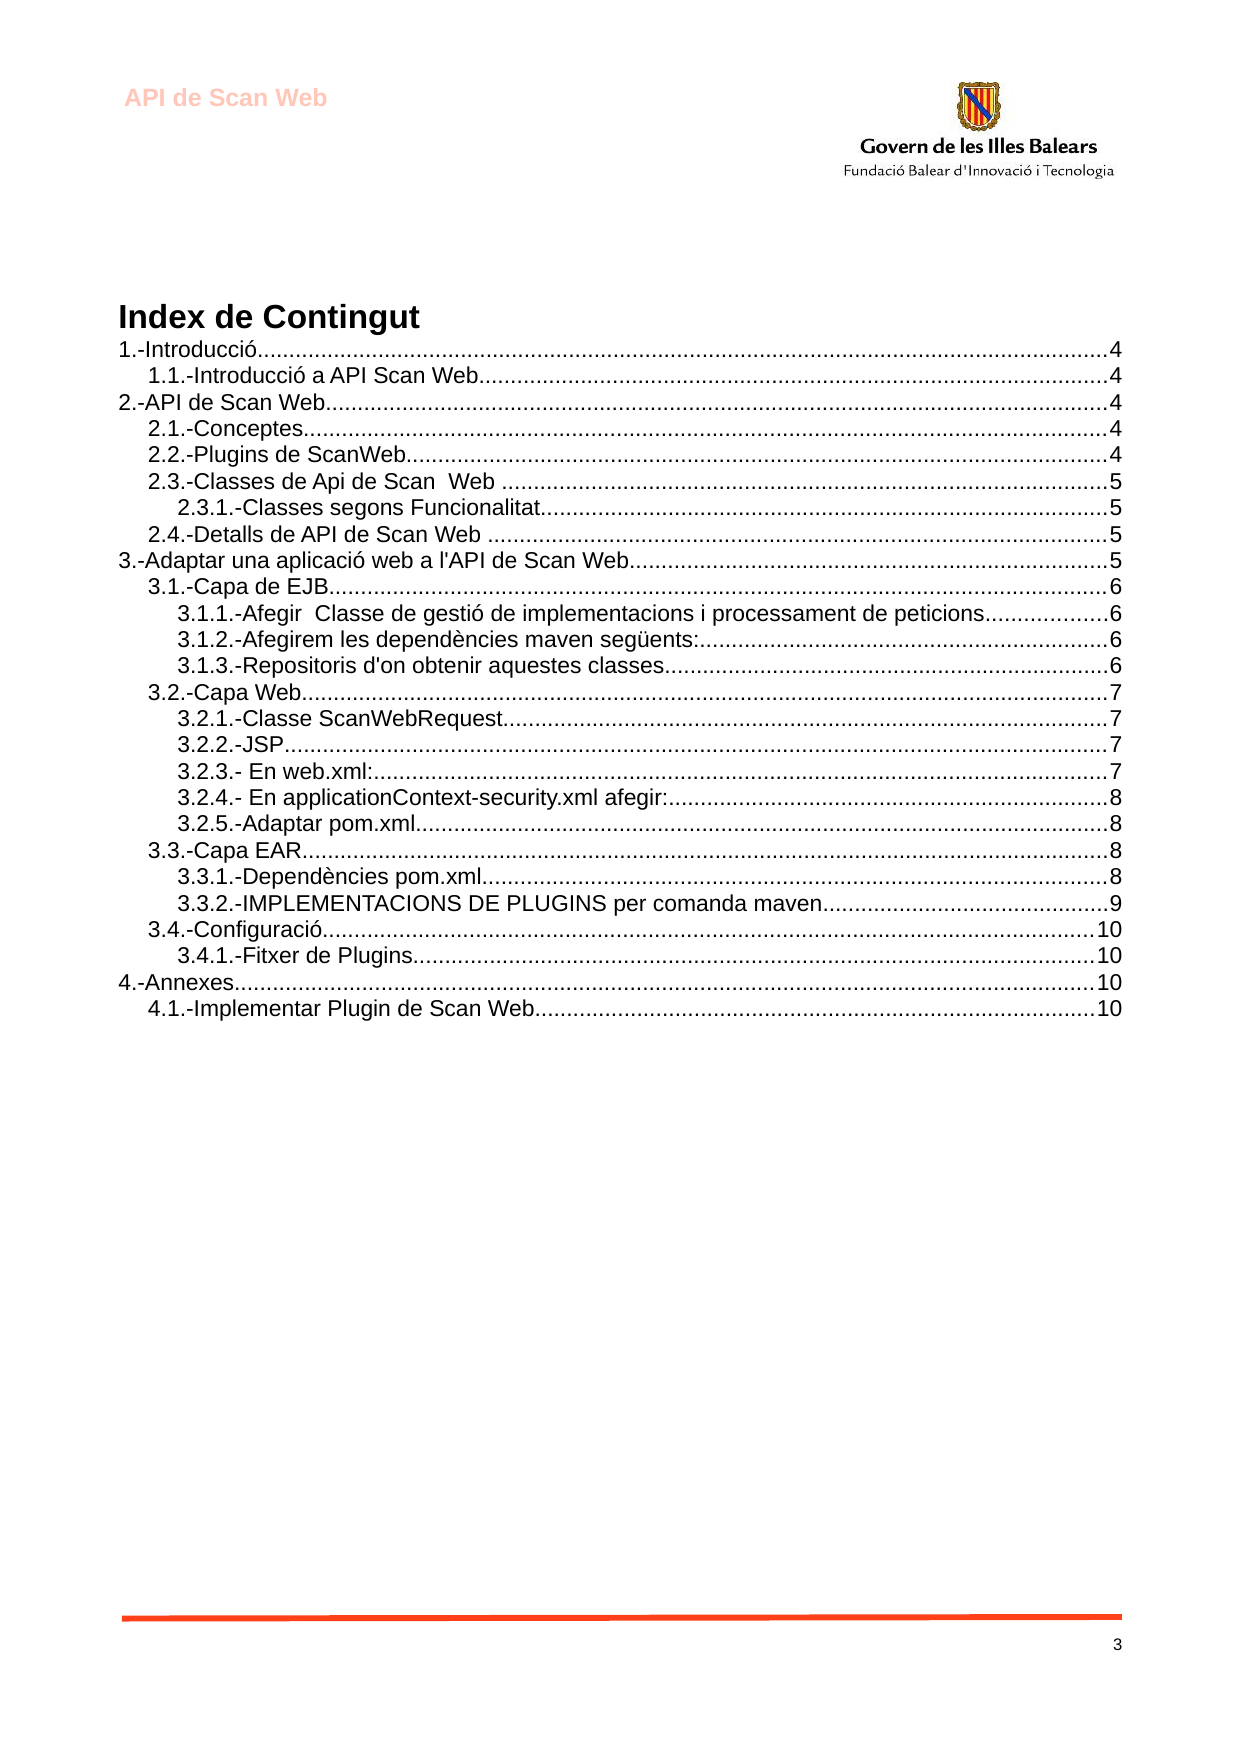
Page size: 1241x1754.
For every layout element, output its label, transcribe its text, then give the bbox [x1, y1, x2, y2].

text 3.3.2.-IMPLEMENTACIONS DE PLUGINS per comanda maven 9 [177, 889, 1122, 916]
text 3.-Adaptar una aplicació web a l'API de Scan Web 5 [118, 547, 1122, 573]
text 2.3.1.-Classes segons Funcionalitat 5 [177, 494, 1122, 521]
text 1.1.-Introducció a API Scan Web 4 [148, 362, 1122, 389]
text 3.3.-Capa EAR 8 [148, 837, 1122, 863]
text 4.1.-Implementar Plugin de Scan Web 10 [148, 995, 1122, 1021]
text 3.2.3.- En web.xml: 7 [177, 758, 1122, 784]
text 2.1.-Conceptes 4 [148, 415, 1122, 441]
picture [840, 82, 1117, 179]
text 2.3.-Classes de Api de Scan Web 5 [148, 468, 1122, 494]
text 3.1.1.-Afegir Classe de gestió de implementacions i processament de peticions 6 [177, 599, 1122, 626]
text 3.1.3.-Repositoris d'on obtenir aquestes classes 6 [177, 652, 1122, 679]
text 3.2.2.-JSP 7 [177, 731, 1122, 758]
text 3.2.1.-Classe ScanWebRequest 7 [177, 705, 1122, 731]
text 3.4.-Configuració 10 [148, 916, 1122, 942]
text 3.3.1.-Dependències pom.xml 8 [177, 863, 1122, 889]
text 3.2.5.-Adaptar pom.xml 8 [177, 810, 1122, 837]
text 2.2.-Plugins de ScanWeb 4 [148, 441, 1122, 468]
text 3.2.-Capa Web 7 [148, 679, 1122, 705]
text 4.-Annexes 10 [118, 968, 1122, 995]
subtitle Index de Contingut [118, 298, 1122, 336]
text 3.1.-Capa de EJB 6 [148, 573, 1122, 599]
text 2.4.-Detalls de API de Scan Web 5 [148, 521, 1122, 547]
text 2.-API de Scan Web 4 [118, 389, 1122, 415]
text 3.4.1.-Fitxer de Plugins 10 [177, 942, 1122, 968]
text 3.2.4.- En applicationContext-security.xml afegir: 8 [177, 784, 1122, 810]
text 3.1.2.-Afegirem les dependències maven següents: 6 [177, 626, 1122, 652]
text 1.-Introducció 4 [118, 336, 1122, 362]
